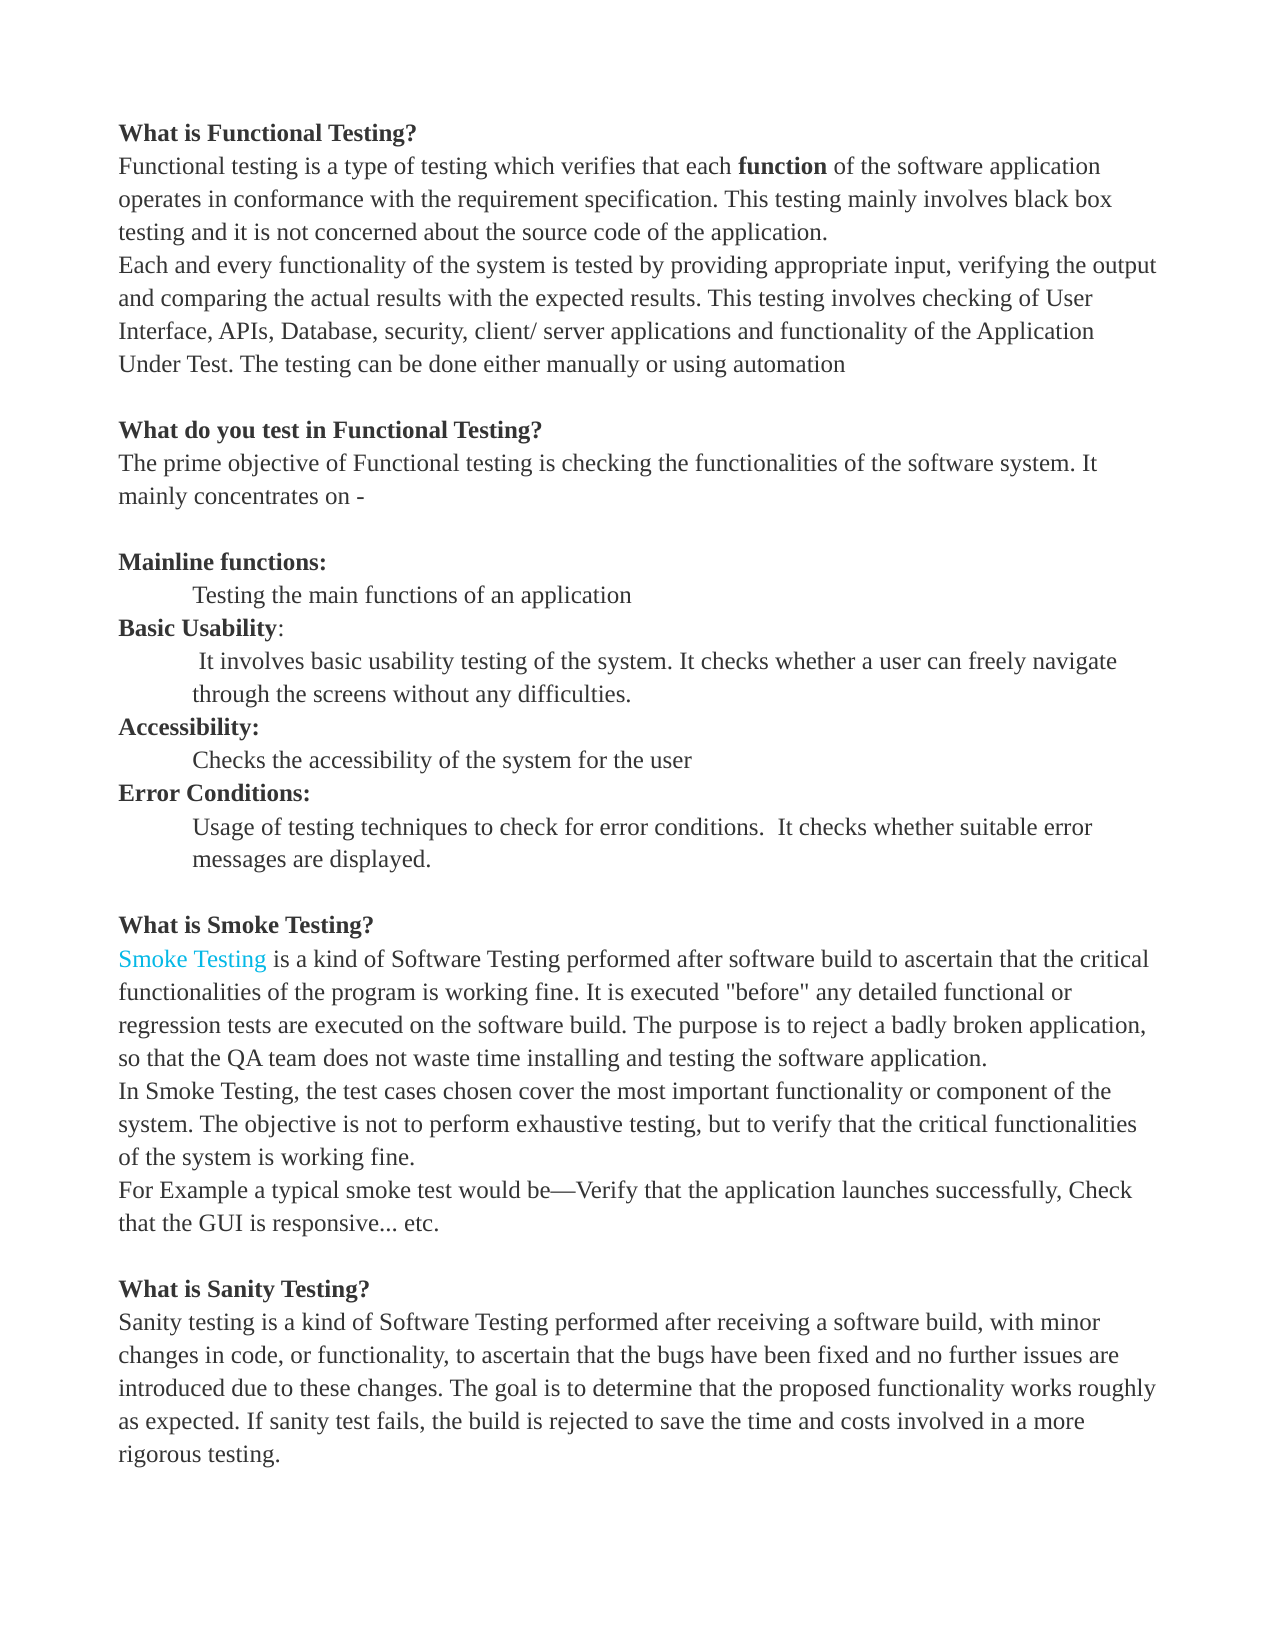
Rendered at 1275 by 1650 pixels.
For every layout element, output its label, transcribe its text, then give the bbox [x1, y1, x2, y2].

text Smoke Testing is a kind of Software Testing performed after software build to ascertain that the critical functionalities of the program is working fine. It is executed "before" any detailed functional or regression tests are executed on the software build. The purpose is to reject a badly broken application, so that the QA team does not waste time installing and testing the software application. [118, 944, 1157, 1071]
text Sanity testing is a kind of Software Testing performed after receiving a software build, with minor changes in code, or functionality, to ascertain that the bugs have been fixed and no further issues are introduced due to these changes. The goal is to determine that the proposed functionality works roughly as expected. If sanity test fails, the build is rejected to save the time and costs involved in a more rigorous testing. [118, 1307, 1157, 1468]
text What is Sanity Testing? [118, 1274, 1157, 1303]
text Mainline functions: [118, 547, 1157, 576]
text What is Smoke Testing? [118, 911, 1157, 939]
text Testing the main functions of an application [118, 580, 1157, 609]
text What do you test in Functional Testing? [118, 415, 1157, 444]
text Checks the accessibility of the system for the user [118, 746, 1157, 774]
text Basic Usability: [118, 613, 1157, 642]
text In Smoke Testing, the test cases chosen cover the most important functionality or component of the system. The objective is not to perform exhaustive testing, but to verify that the critical functionalities of the system is working fine. For Example a typical smoke test would be—Verify that the application launches successfully, Check that the GUI is responsive... etc. [118, 1076, 1157, 1237]
text Usage of testing techniques to check for error conditions. It checks whether suitable error messages are displayed. [118, 812, 1157, 873]
text It involves basic usability testing of the system. It checks whether a user can freely navigate through the screens without any difficulties. [118, 646, 1157, 708]
text Each and every functionality of the system is tested by providing appropriate input, verifying the output and comparing the actual results with the expected results. This testing involves checking of User Interface, APIs, Database, security, client/ server applications and functionality of the Application Under Test. The testing can be done either manually or using automation [118, 250, 1157, 378]
text The prime objective of Functional testing is checking the functionalities of the software system. It mainly concentrates on - [118, 448, 1157, 510]
text Error Conditions: [118, 778, 1157, 807]
text Functional testing is a type of testing which verifies that each function of the software application operates in conformance with the requirement specification. This testing mainly involves black box testing and it is not concerned about the source code of the application. [118, 151, 1157, 246]
text Accessibility: [118, 712, 1157, 741]
text What is Functional Testing? [118, 118, 1157, 147]
